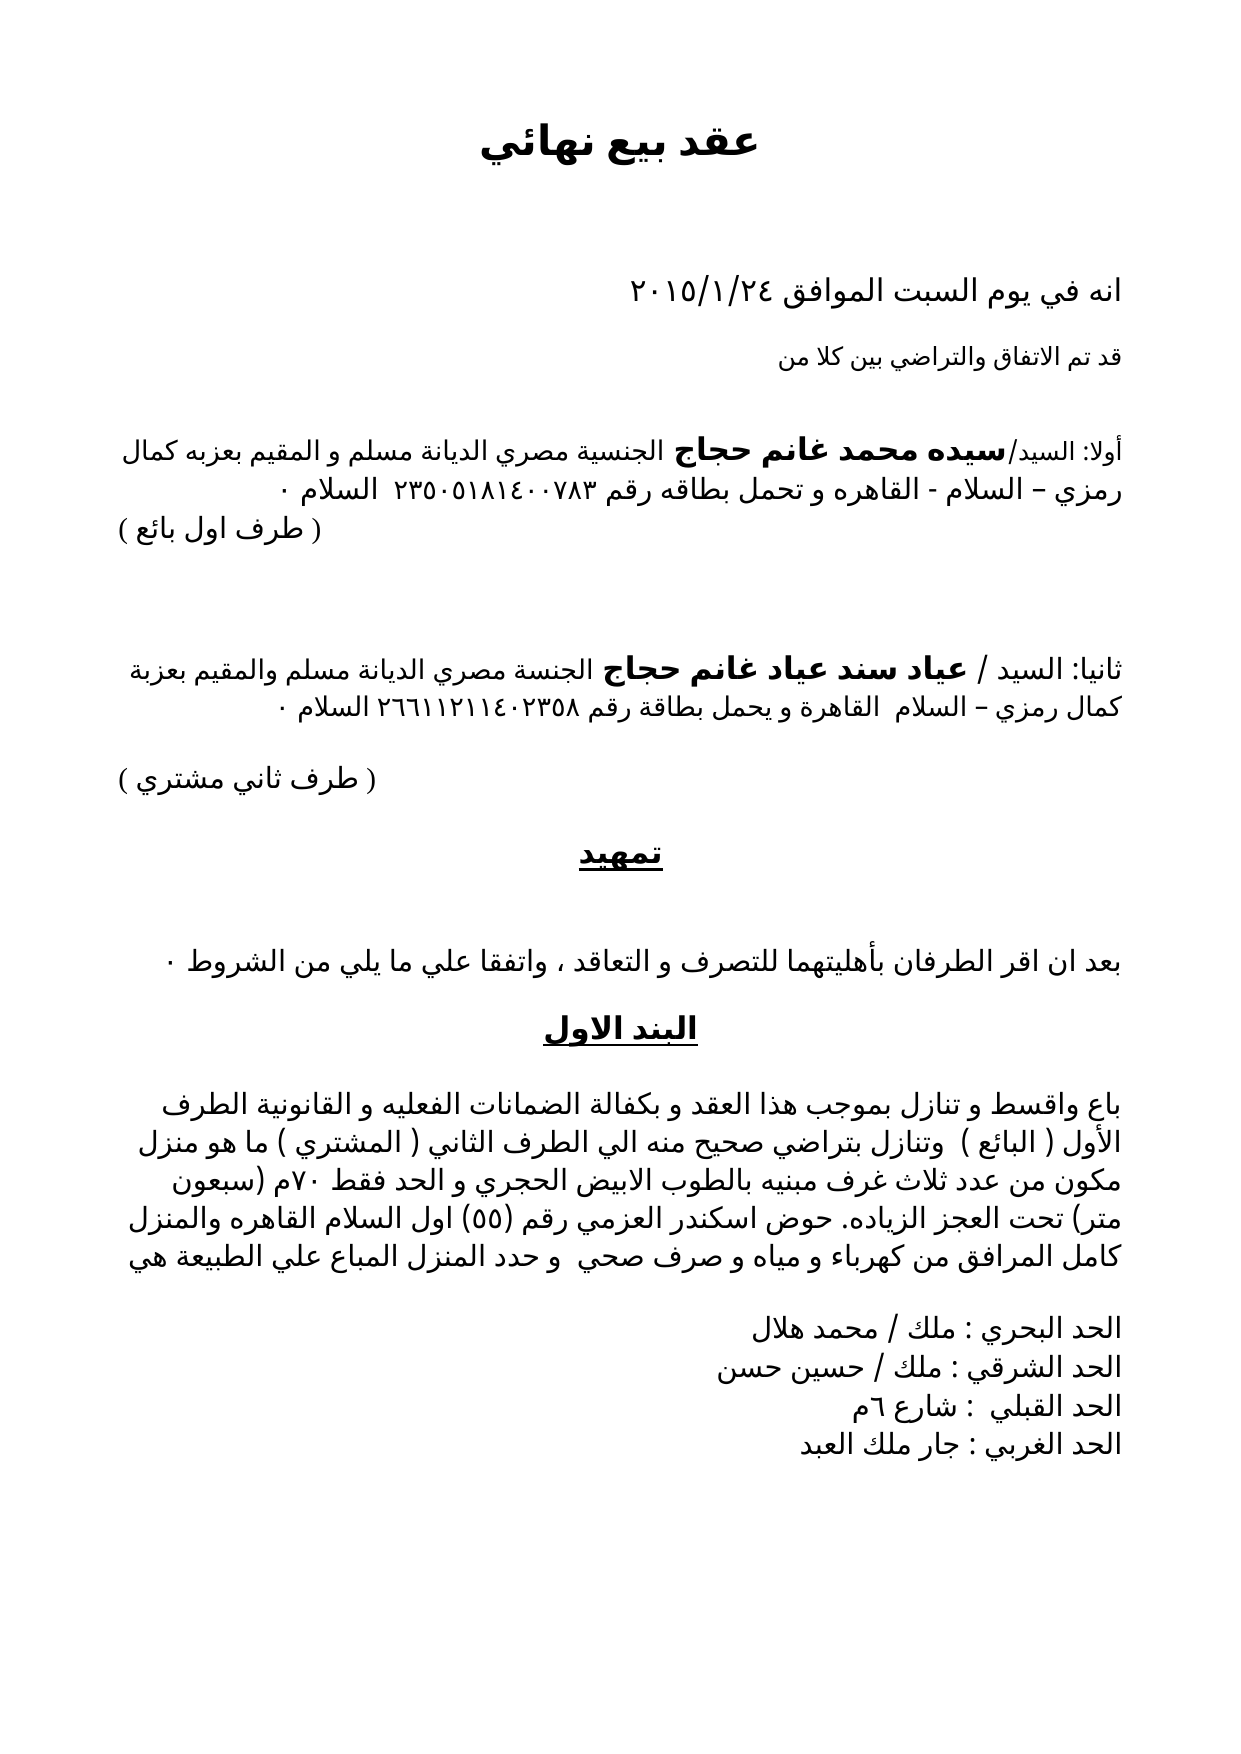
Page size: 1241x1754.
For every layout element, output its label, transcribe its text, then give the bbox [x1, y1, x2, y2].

text باع واقسط و تنازل بموجب هذا العقد و بكفالة الضمانات الفعليه و القانونية الطرف الأول ( البائع ) وتنازل بتراضي صحيح منه الي الطرف الثاني ( المشتري ) ما هو منزل مكون من عدد ثلاث غرف مبنيه بالطوب الابيض الحجري و الحد فقط ٧٠م (سبعون متر) تحت العجز الزياده. حوض اسكندر العزمي رقم (٥٥) اول السلام القاهره والمنزل كامل المرافق من كهرباء و مياه و صرف صحي و حدد المنزل المباع علي الطبيعة هي [118, 1088, 1122, 1278]
text ( طرف ثاني مشتري ) [118, 761, 1122, 800]
text الحد البحري : ملك / محمد هلال [118, 1312, 1122, 1350]
text ( طرف اول بائع ) [118, 511, 1122, 551]
text انه في يوم السبت الموافق ٢٠١٥/١/٢٤ [118, 273, 1122, 314]
text ثانيا: السيد / عياد سند عياد غانم حجاج الجنسة مصري الديانة مسلم والمقيم بعزبة كمال رمزي – السلام القاهرة و يحمل بطاقة رقم ٢٦٦١١٢١١٤٠٢٣٥٨ السلام ٠ [118, 651, 1122, 727]
text عقد بيع نهائي [118, 118, 1122, 172]
text الحد القبلي : شارع ٦م [118, 1389, 1122, 1428]
text الحد الغربي : جار ملك العبد [118, 1428, 1122, 1466]
text بعد ان اقر الطرفان بأهليتهما للتصرف و التعاقد ، واتفقا علي ما يلي من الشروط ٠ [118, 944, 1122, 983]
text أولا: السيد/سيده محمد غانم حجاج الجنسية مصري الديانة مسلم و المقيم بعزبه كمال رمزي – السلام - القاهره و تحمل بطاقه رقم ٢٣٥٠٥١٨١٤٠٠٧٨٣ السلام ٠ [118, 433, 1122, 511]
text البند الاول [118, 1012, 1122, 1052]
text قد تم الاتفاق والتراضي بين كلا من [118, 343, 1122, 375]
text الحد الشرقي : ملك / حسين حسن [118, 1350, 1122, 1389]
text تمهيد [118, 836, 1122, 877]
